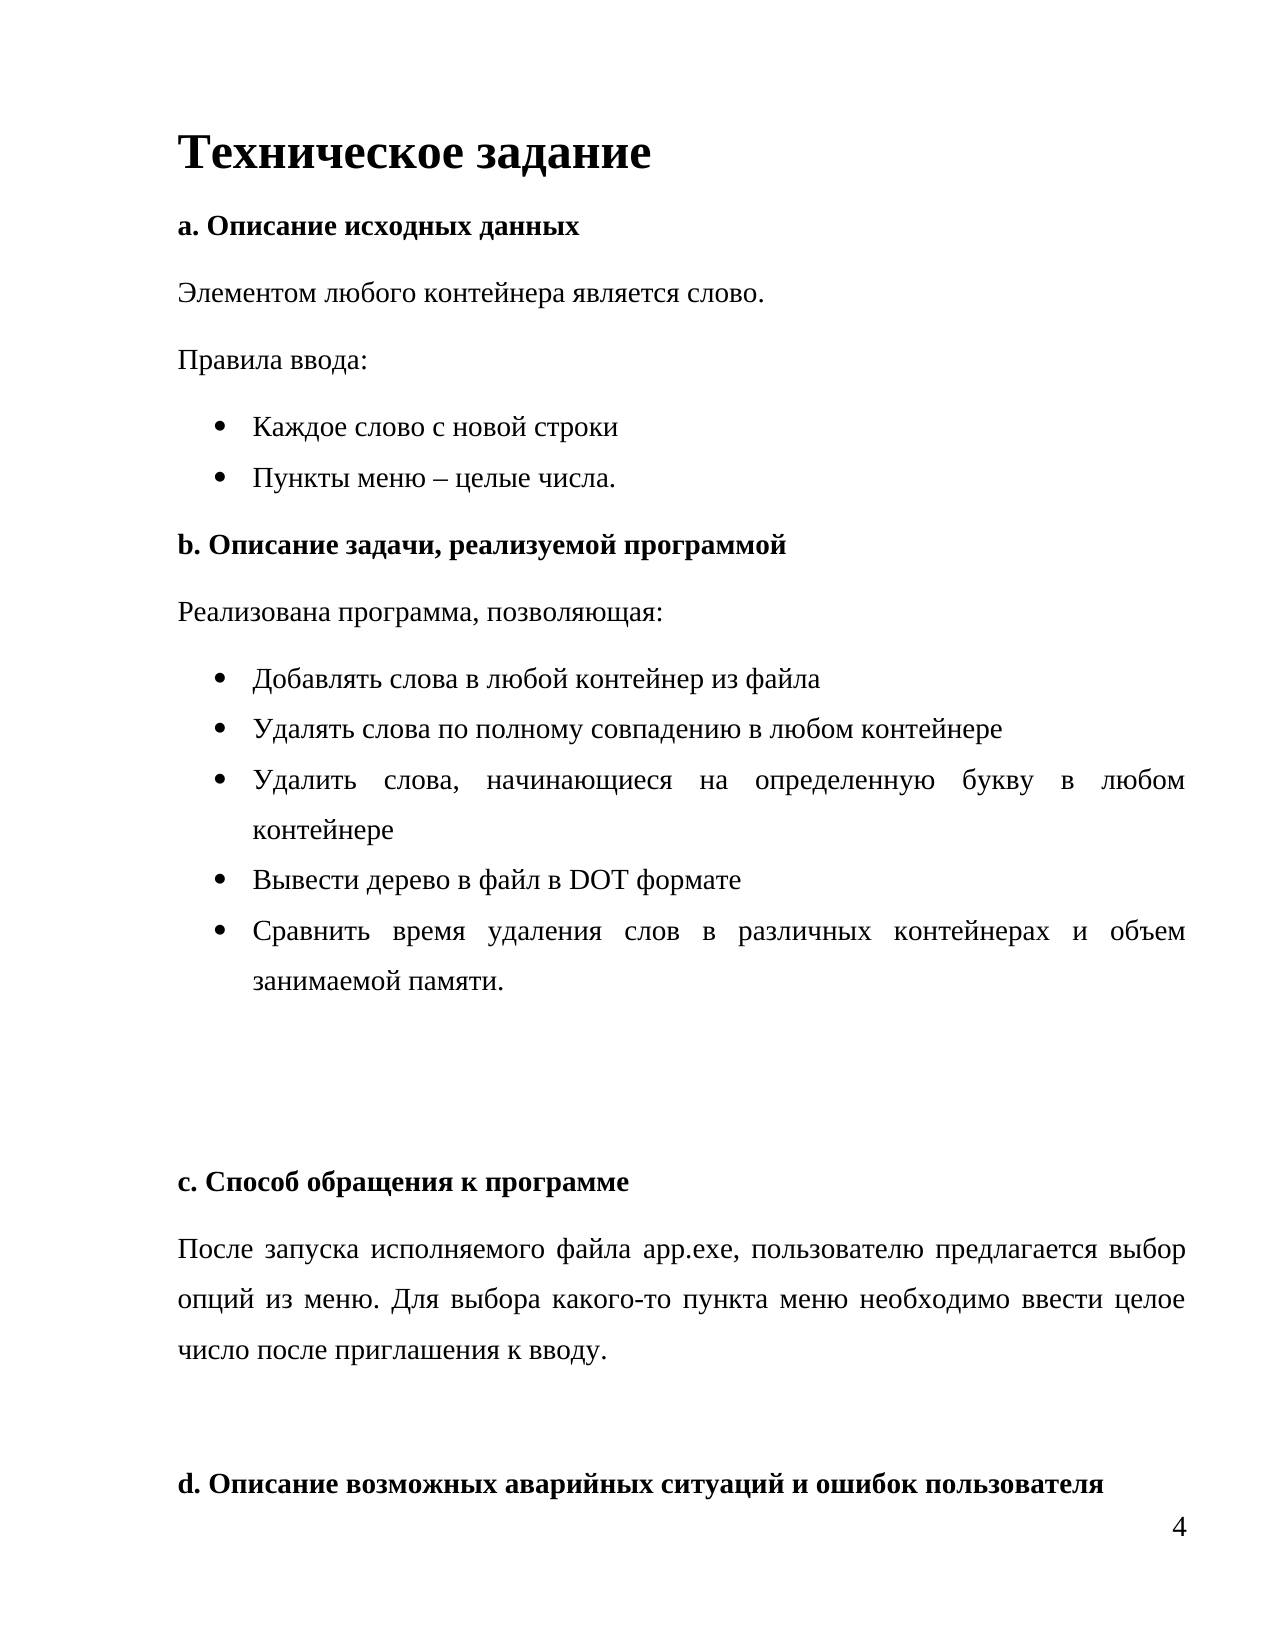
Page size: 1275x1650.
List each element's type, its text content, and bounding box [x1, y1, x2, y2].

subtitle Техническое задание [177, 122, 1186, 180]
list Добавлять слова в любой контейнер из файла [215, 661, 1186, 694]
list Удалить слова, начинающиеся на определенную букву в любом контейнере [215, 762, 1186, 846]
text a. Описание исходных данных [177, 208, 1186, 242]
text c. Способ обращения к программе [177, 1164, 1186, 1198]
text d. Описание возможных аварийных ситуаций и ошибок пользователя [177, 1466, 1186, 1499]
list Вывести дерево в файл в DOT формате [215, 862, 1186, 896]
text Реализована программа, позволяющая: [177, 594, 1186, 627]
text Правила ввода: [177, 342, 1186, 376]
text Элементом любого контейнера является слово. [177, 276, 1186, 309]
list Удалять слова по полному совпадению в любом контейнере [215, 711, 1186, 745]
list Пункты меню – целые числа. [215, 460, 1186, 493]
list Каждое слово с новой строки [215, 409, 1186, 443]
text После запуска исполняемого файла app.exe, пользователю предлагается выбор опций из меню. Для выбора какого-то пункта меню необходимо ввести целое число после приглашения к вводу. [177, 1231, 1186, 1365]
list Сравнить время удаления слов в различных контейнерах и объем занимаемой памяти. [215, 913, 1186, 997]
text b. Описание задачи, реализуемой программой [177, 527, 1186, 561]
